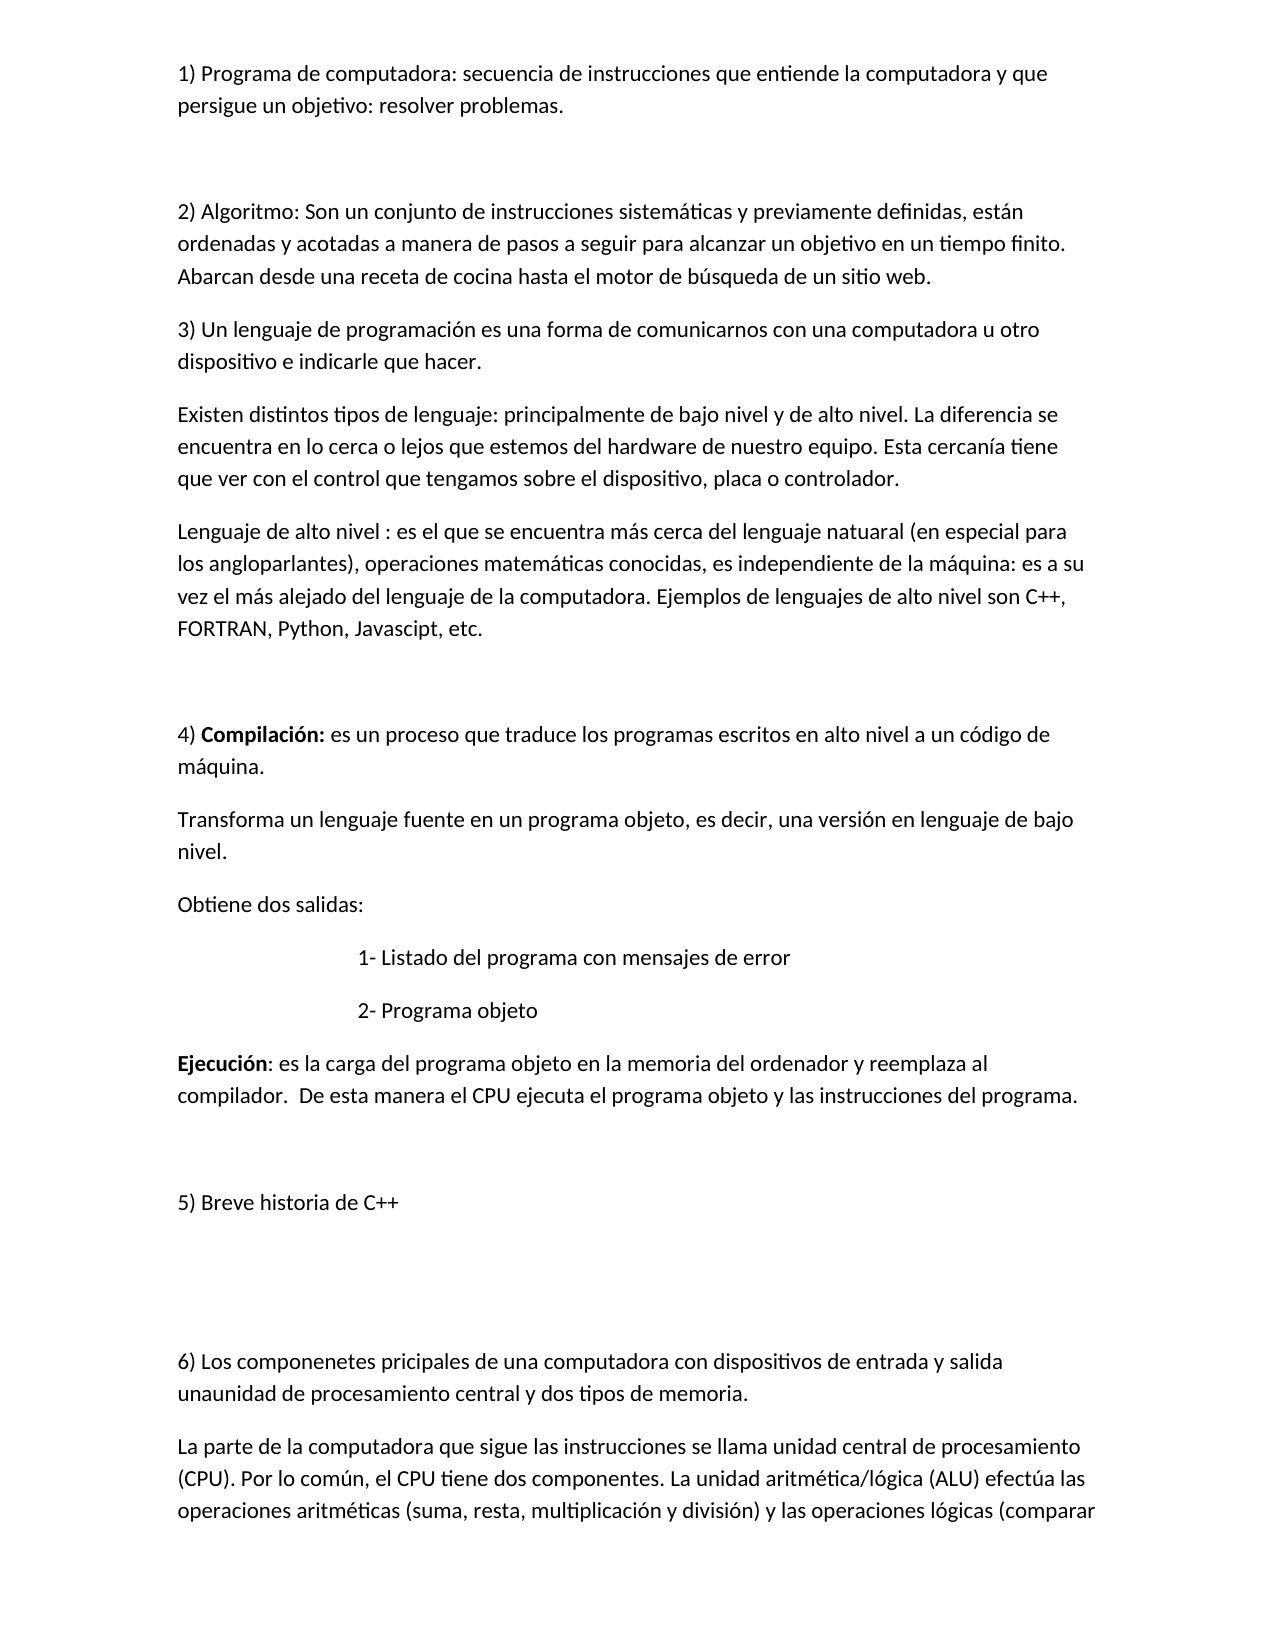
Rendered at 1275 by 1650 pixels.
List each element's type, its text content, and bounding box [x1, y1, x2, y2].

list 6) Los componenetes pricipales de una computadora con dispositivos de entrada y salida unaunidad de procesamiento central y dos tipos de memoria. [177, 1347, 1098, 1407]
list Ejecución: es la carga del programa objeto en la memoria del ordenador y reemplaza al compilador. De esta manera el CPU ejecuta el programa objeto y las instrucciones del programa. [177, 1049, 1098, 1110]
list 2) Algoritmo: Son un conjunto de instrucciones sistemáticas y previamente definidas, están ordenadas y acotadas a manera de pasos a seguir para alcanzar un objetivo en un tiempo finito. Abarcan desde una receta de cocina hasta el motor de búsqueda de un sitio web. [177, 197, 1098, 290]
list Lenguaje de alto nivel : es el que se encuentra más cerca del lenguaje natuaral (en especial para los angloparlantes), operaciones matemáticas conocidas, es independiente de la máquina: es a su vez el más alejado del lenguaje de la computadora. Ejemplos de lenguajes de alto nivel son C++, FORTRAN, Python, Javascipt, etc. [177, 517, 1098, 642]
list Obtiene dos salidas: [177, 890, 1098, 918]
list 3) Un lenguaje de programación es una forma de comunicarnos con una computadora u otro dispositivo e indicarle que hacer. [177, 315, 1098, 375]
list 1- Listado del programa con mensajes de error [177, 943, 1098, 971]
list 2- Programa objeto [177, 996, 1098, 1024]
list Existen distintos tipos de lenguaje: principalmente de bajo nivel y de alto nivel. La diferencia se encuentra en lo cerca o lejos que estemos del hardware de nuestro equipo. Esta cercanía tiene que ver con el control que tengamos sobre el dispositivo, placa o controlador. [177, 400, 1098, 492]
list 1) Programa de computadora: secuencia de instrucciones que entiende la computadora y que persigue un objetivo: resolver problemas. [177, 59, 1098, 119]
list La parte de la computadora que sigue las instrucciones se llama unidad central de procesamiento (CPU). Por lo común, el CPU tiene dos componentes. La unidad aritmética/lógica (ALU) efectúa las operaciones aritméticas (suma, resta, multiplicación y división) y las operaciones lógicas (comparar [177, 1432, 1098, 1524]
list 5) Breve historia de C++ [177, 1188, 1098, 1216]
list Transforma un lenguaje fuente en un programa objeto, es decir, una versión en lenguaje de bajo nivel. [177, 805, 1098, 865]
list 4) Compilación: es un proceso que traduce los programas escritos en alto nivel a un código de máquina. [177, 720, 1098, 780]
